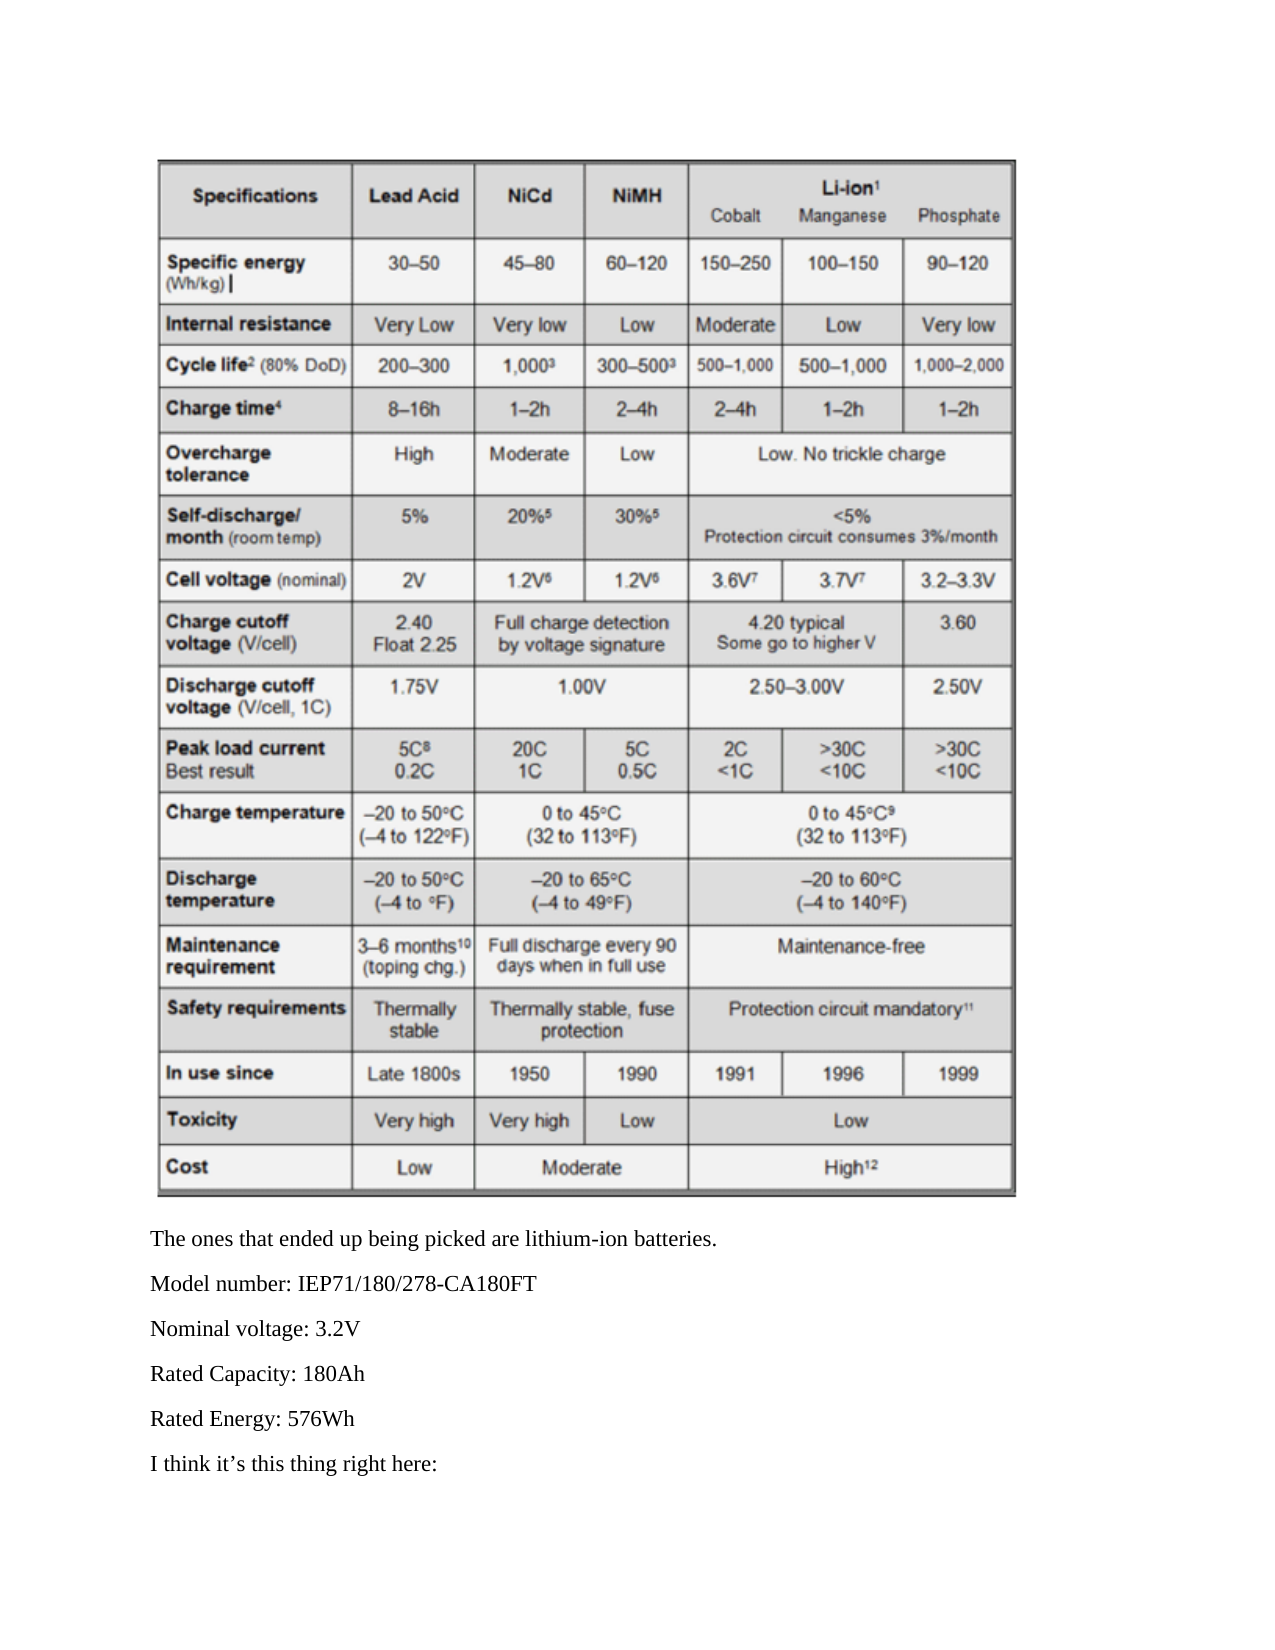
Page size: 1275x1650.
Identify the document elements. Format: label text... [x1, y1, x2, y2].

text Model number: IEP71/180/278-CA180FT [150, 1270, 1125, 1296]
text Nominal voltage: 3.2V [150, 1315, 1125, 1342]
text Rated Capacity: 180Ah [150, 1360, 1125, 1387]
text The ones that ended up being picked are lithium-ion batteries. [150, 1225, 1125, 1251]
picture [150, 150, 1021, 1205]
text Rated Energy: 576Wh [150, 1405, 1125, 1432]
text I think it’s this thing right here: [150, 1451, 1125, 1477]
